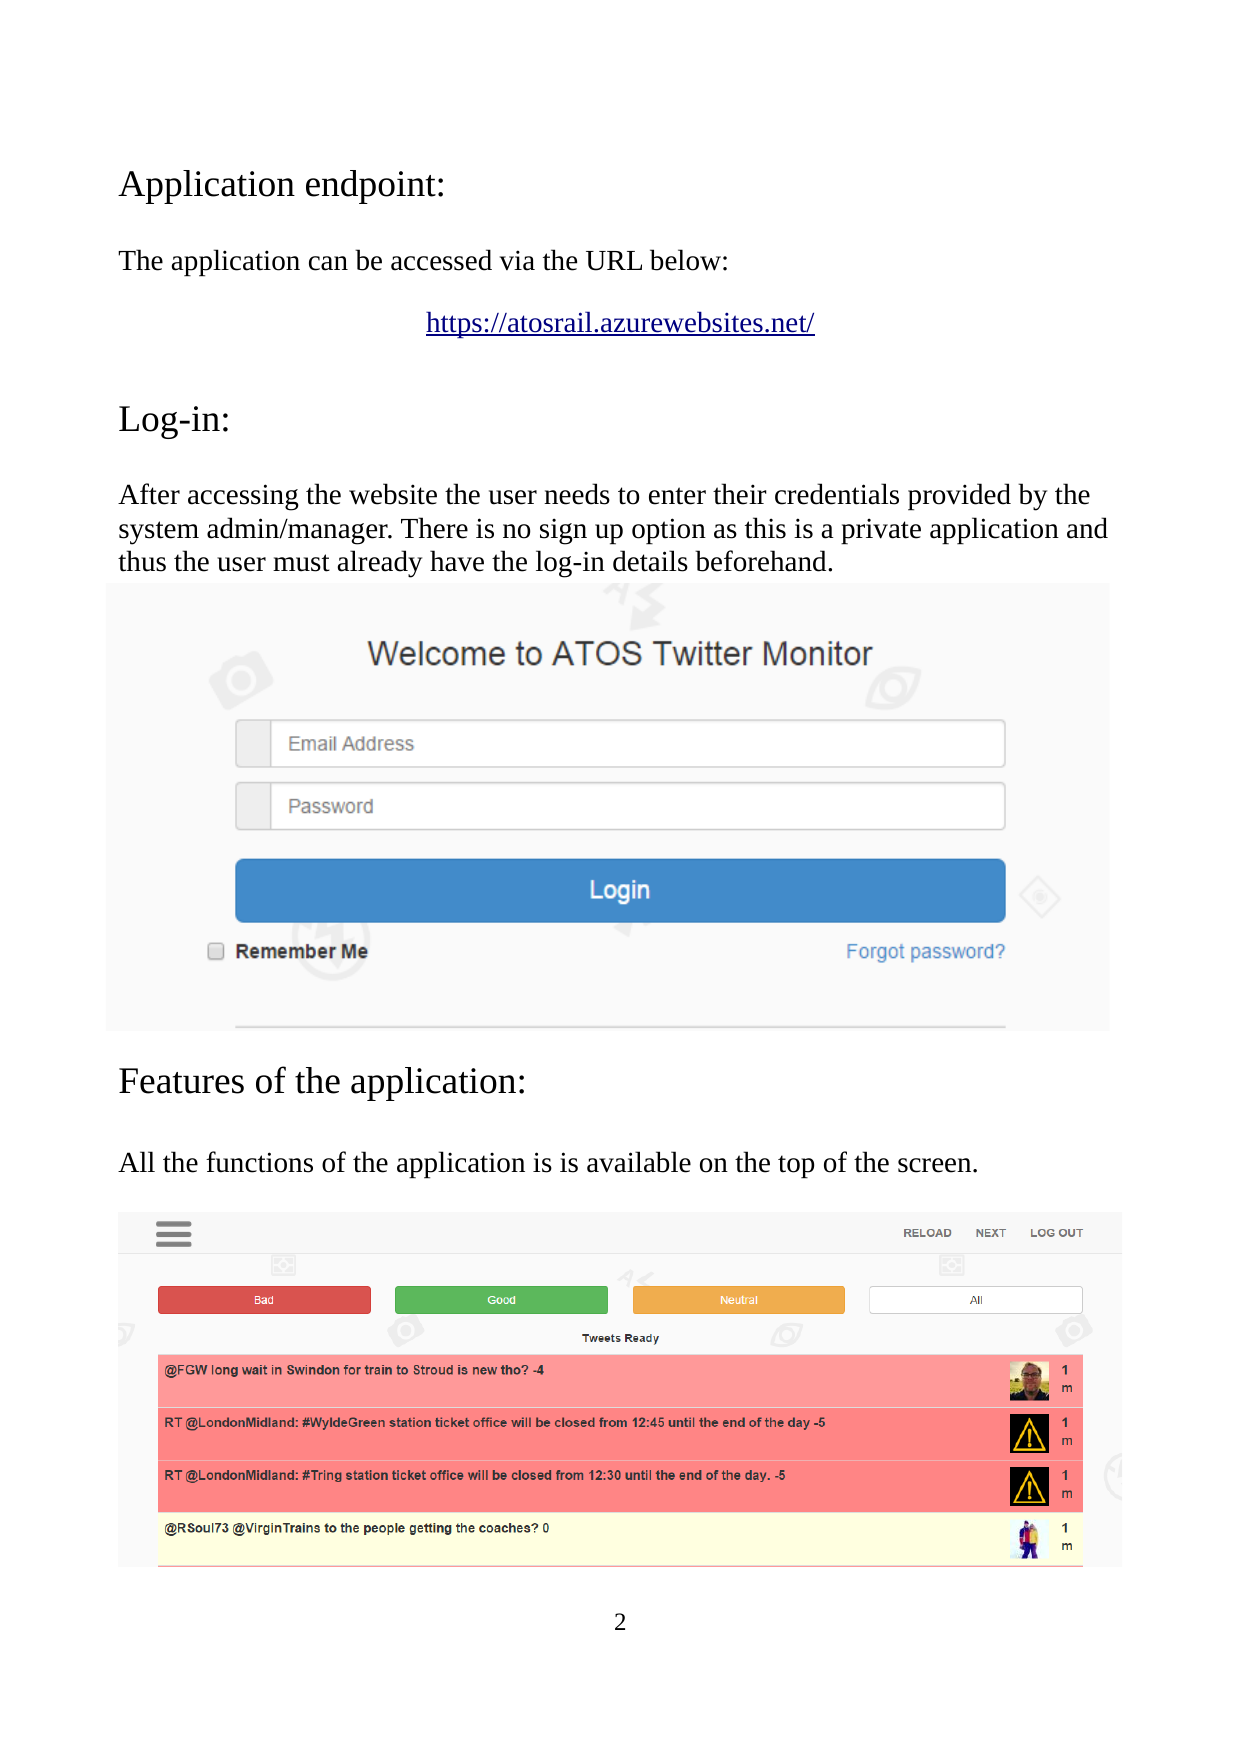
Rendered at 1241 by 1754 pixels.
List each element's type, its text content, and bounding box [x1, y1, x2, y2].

picture [105, 583, 1110, 1031]
text Application endpoint: [118, 161, 1122, 204]
text Log-in: [118, 396, 1122, 439]
text The application can be accessed via the URL below: [118, 243, 1122, 276]
picture [118, 1212, 1123, 1567]
text Features of the application: [118, 1059, 1122, 1102]
text All the functions of the application is is available on the top of the screen. [118, 1145, 1122, 1179]
text https://atosrail.azurewebsites.net/ [118, 305, 1122, 338]
text After accessing the website the user needs to enter their credentials provided by the system admin/manager. There is no sign up option as this is a private application and thus the user must already have the log-in details beforehand. [118, 477, 1122, 578]
